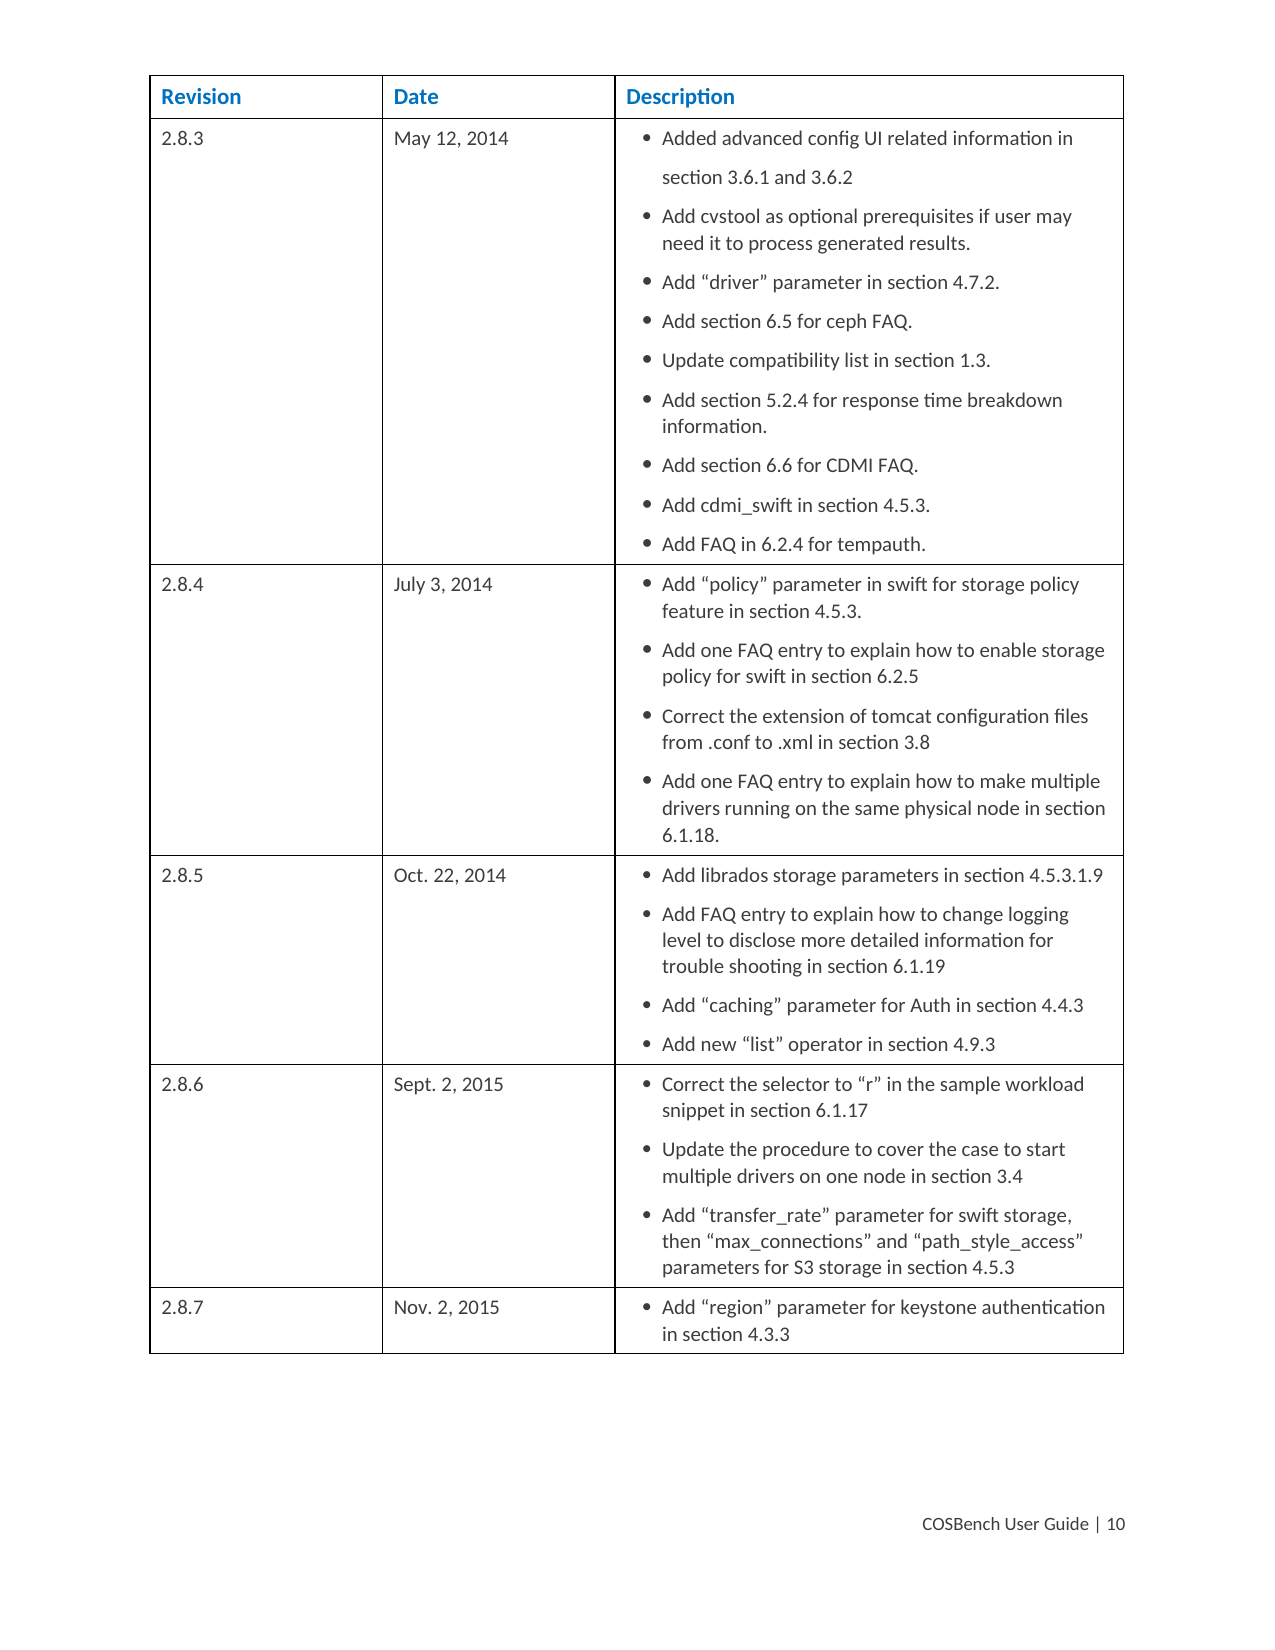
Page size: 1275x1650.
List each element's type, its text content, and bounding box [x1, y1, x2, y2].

table_cell Nov. 2, 2015 [383, 1288, 614, 1353]
table_cell May 12, 2014 [383, 119, 614, 564]
table_header Revision [151, 76, 382, 118]
table_cell 2.8.6 [151, 1065, 382, 1287]
table_cell 2.8.5 [151, 856, 382, 1064]
table_cell 2.8.7 [151, 1288, 382, 1353]
table_cell Add “policy” parameter in swift for storage policy feature in section 4.5.3. Add one FAQ entry to explain how to enable storage policy for swift in section 6.2.5 Correct the extension of tomcat configuration files from .conf to .xml in section 3.8 Add one FAQ entry to explain how to make multiple drivers running on the same physical node in section 6.1.18. [616, 565, 1123, 855]
table_cell Add librados storage parameters in section 4.5.3.1.9 Add FAQ entry to explain how to change logging level to disclose more detailed information for trouble shooting in section 6.1.19 Add “caching” parameter for Auth in section 4.4.3 Add new “list” operator in section 4.9.3 [616, 856, 1123, 1064]
table_cell 2.8.4 [151, 565, 382, 855]
table_cell Added advanced config UI related information in section 3.6.1 and 3.6.2 Add cvstool as optional prerequisites if user may need it to process generated results. Add “driver” parameter in section 4.7.2. Add section 6.5 for ceph FAQ. Update compatibility list in section 1.3. Add section 5.2.4 for response time breakdown information. Add section 6.6 for CDMI FAQ. Add cdmi_swift in section 4.5.3. Add FAQ in 6.2.4 for tempauth. [616, 119, 1123, 564]
table_header Description [616, 76, 1123, 118]
table_cell Oct. 22, 2014 [383, 856, 614, 1064]
table_cell July 3, 2014 [383, 565, 614, 855]
table_cell Add “region” parameter for keystone authentication in section 4.3.3 [616, 1288, 1123, 1353]
table_cell Correct the selector to “r” in the sample workload snippet in section 6.1.17 Update the procedure to cover the case to start multiple drivers on one node in section 3.4 Add “transfer_rate” parameter for swift storage, then “max_connections” and “path_style_access” parameters for S3 storage in section 4.5.3 [616, 1065, 1123, 1287]
table_header Date [383, 76, 614, 118]
table_cell Sept. 2, 2015 [383, 1065, 614, 1287]
table_cell 2.8.3 [151, 119, 382, 564]
